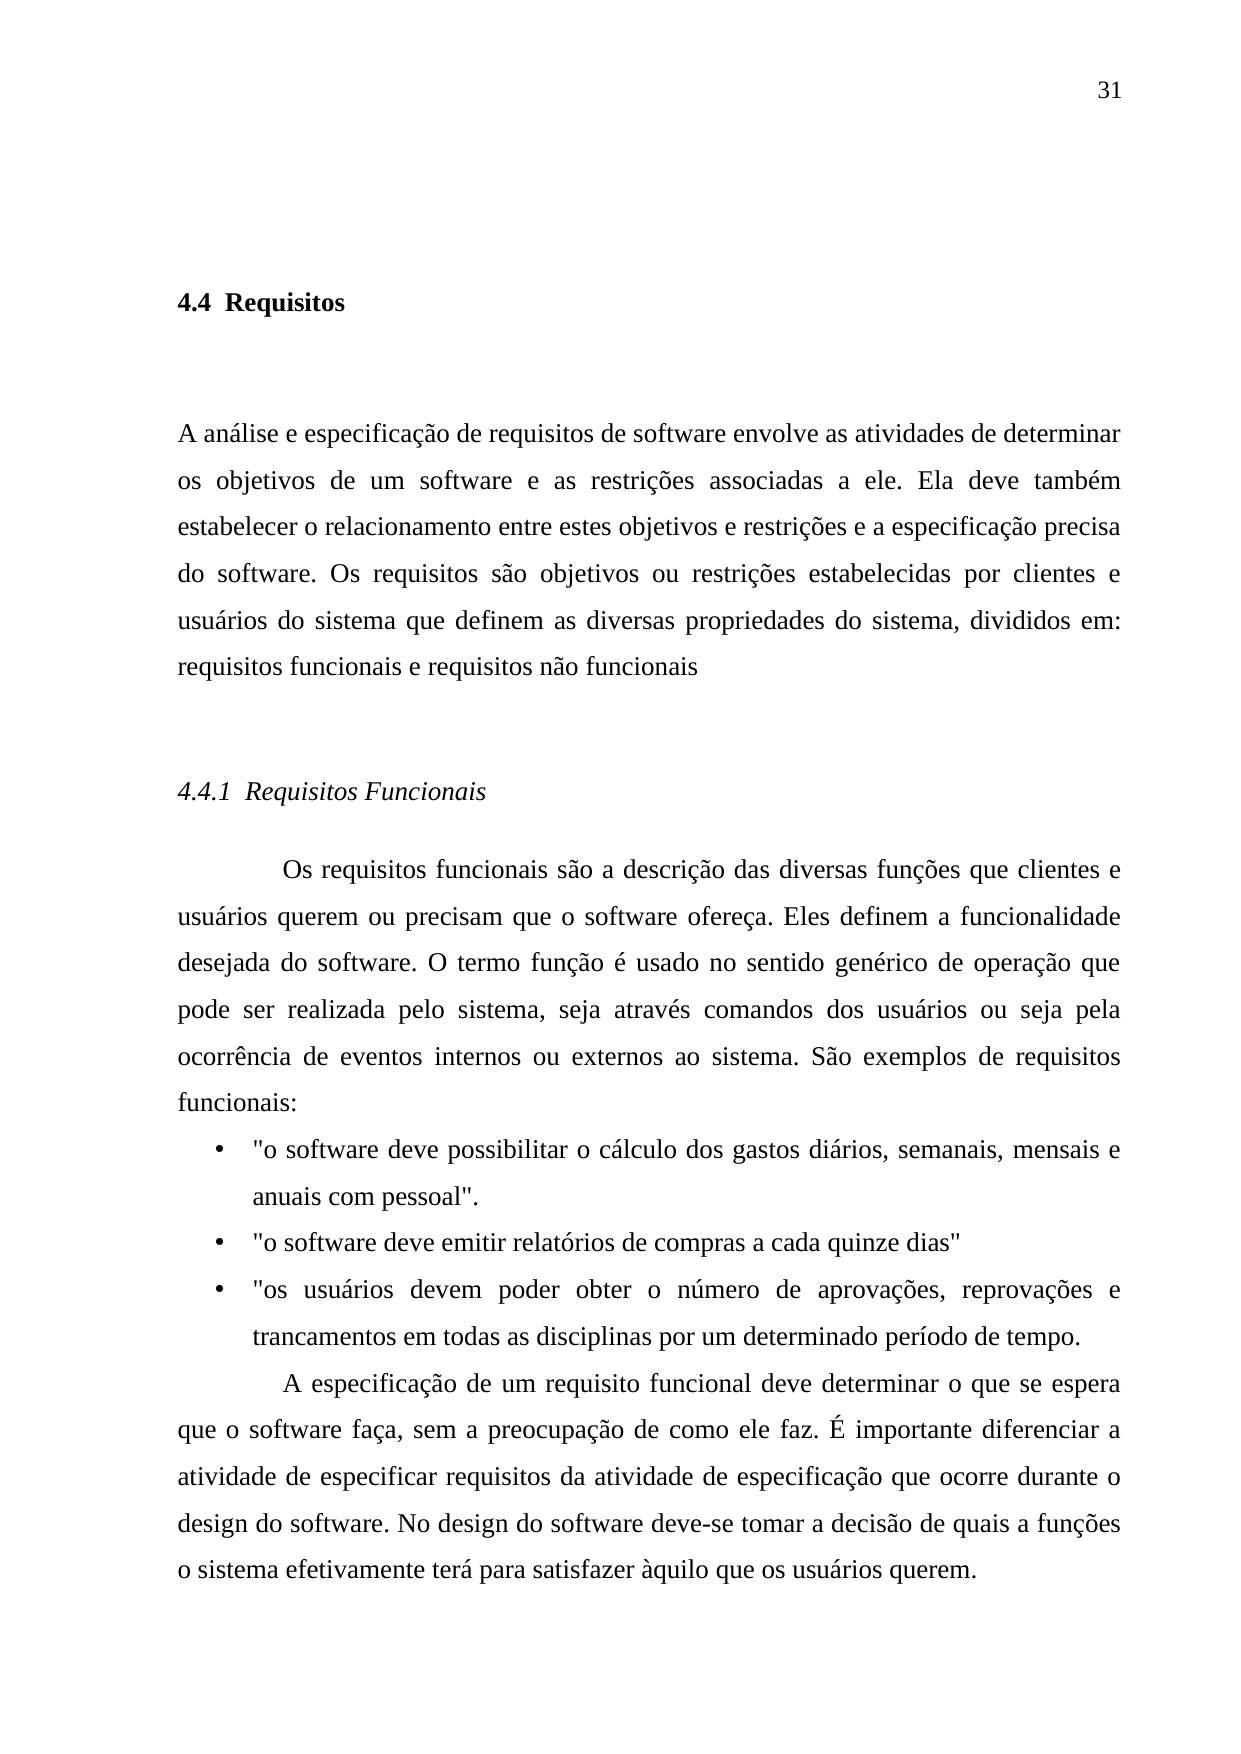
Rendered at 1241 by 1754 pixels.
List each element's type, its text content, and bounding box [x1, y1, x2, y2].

subtitle 4.4.1 Requisitos Funcionais [177, 775, 1122, 806]
list "os usuários devem poder obter o número de aprovações, reprovações e trancamentos em todas as disciplinas por um determinado período de tempo. [215, 1273, 1122, 1351]
list "o software deve possibilitar o cálculo dos gastos diários, semanais, mensais e anuais com pessoal". [215, 1133, 1122, 1211]
text Os requisitos funcionais são a descrição das diversas funções que clientes e usuários querem ou precisam que o software ofereça. Eles definem a funcionalidade desejada do software. O termo função é usado no sentido genérico de operação que pode ser realizada pelo sistema, seja através comandos dos usuários ou seja pela ocorrência de eventos internos ou externos ao sistema. São exemplos de requisitos funcionais: [177, 853, 1122, 1117]
list "o software deve emitir relatórios de compras a cada quinze dias" [215, 1226, 1122, 1258]
subtitle A análise e especificação de requisitos de software envolve as atividades de determinar os objetivos de um software e as restrições associadas a ele. Ela deve também estabelecer o relacionamento entre estes objetivos e restrições e a especificação precisa do software. Os requisitos são objetivos ou restrições estabelecidas por clientes e usuários do sistema que definem as diversas propriedades do sistema, divididos em: requisitos funcionais e requisitos não funcionais [177, 417, 1122, 682]
subtitle 4.4 Requisitos [177, 286, 1122, 317]
text A especificação de um requisito funcional deve determinar o que se espera que o software faça, sem a preocupação de como ele faz. É importante diferenciar a atividade de especificar requisitos da atividade de especificação que ocorre durante o design do software. No design do software deve-se tomar a decisão de quais a funções o sistema efetivamente terá para satisfazer àquilo que os usuários querem. [177, 1367, 1122, 1584]
